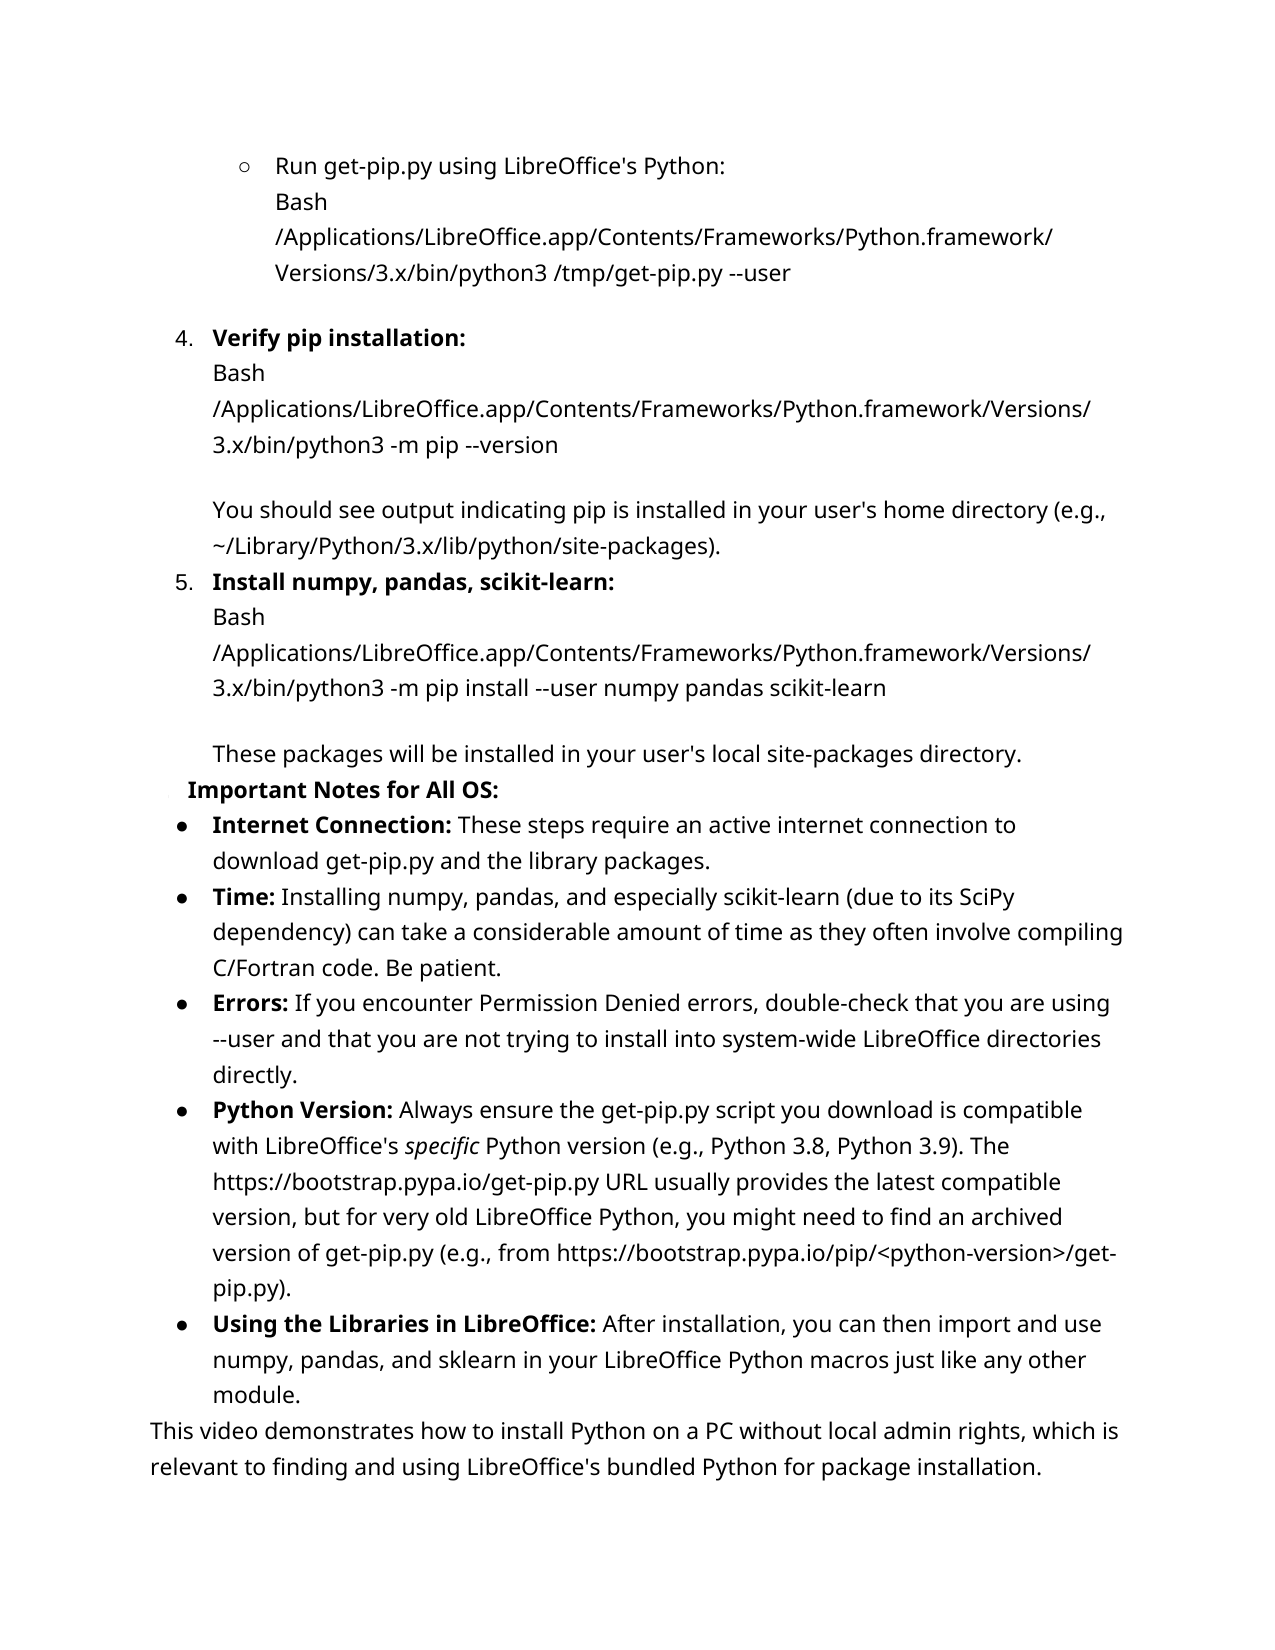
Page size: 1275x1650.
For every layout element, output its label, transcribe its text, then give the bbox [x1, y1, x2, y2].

list Time: Installing numpy, pandas, and especially scikit-learn (due to its SciPy dependency) can take a considerable amount of time as they often involve compiling C/Fortran code. Be patient. [175, 881, 1125, 983]
list Run get-pip.py using LibreOffice's Python: Bash /Applications/LibreOffice.app/Contents/Frameworks/Python.framework/Versions/3.x/bin/python3 /tmp/get-pip.py --user [237, 150, 1125, 318]
list Install numpy, pandas, scikit-learn: Bash /Applications/LibreOffice.app/Contents/Frameworks/Python.framework/Versions/3.x/bin/python3 -m pip install --user numpy pandas scikit-learn These packages will be installed in your user's local site-packages directory. [175, 566, 1125, 769]
list Errors: If you encounter Permission Denied errors, double-check that you are using --user and that you are not trying to install into system-wide LibreOffice directories directly. [175, 987, 1125, 1090]
text Important Notes for All OS: [150, 774, 1125, 805]
list Internet Connection: These steps require an active internet connection to download get-pip.py and the library packages. [175, 809, 1125, 876]
list Verify pip installation: Bash /Applications/LibreOffice.app/Contents/Frameworks/Python.framework/Versions/3.x/bin/python3 -m pip --version You should see output indicating pip is installed in your user's home directory (e.g., ~/Library/Python/3.x/lib/python/site-packages). [175, 322, 1125, 561]
list Using the Libraries in LibreOffice: After installation, you can then import and use numpy, pandas, and sklearn in your LibreOffice Python macros just like any other module. [175, 1308, 1125, 1411]
list Python Version: Always ensure the get-pip.py script you download is compatible with LibreOffice's specific Python version (e.g., Python 3.8, Python 3.9). The https://bootstrap.pypa.io/get-pip.py URL usually provides the latest compatible version, but for very old LibreOffice Python, you might need to find an archived version of get-pip.py (e.g., from https://bootstrap.pypa.io/pip/<python-version>/get-pip.py). [175, 1094, 1125, 1304]
text This video demonstrates how to install Python on a PC without local admin rights, which is relevant to finding and using LibreOffice's bundled Python for package installation. [150, 1415, 1125, 1482]
